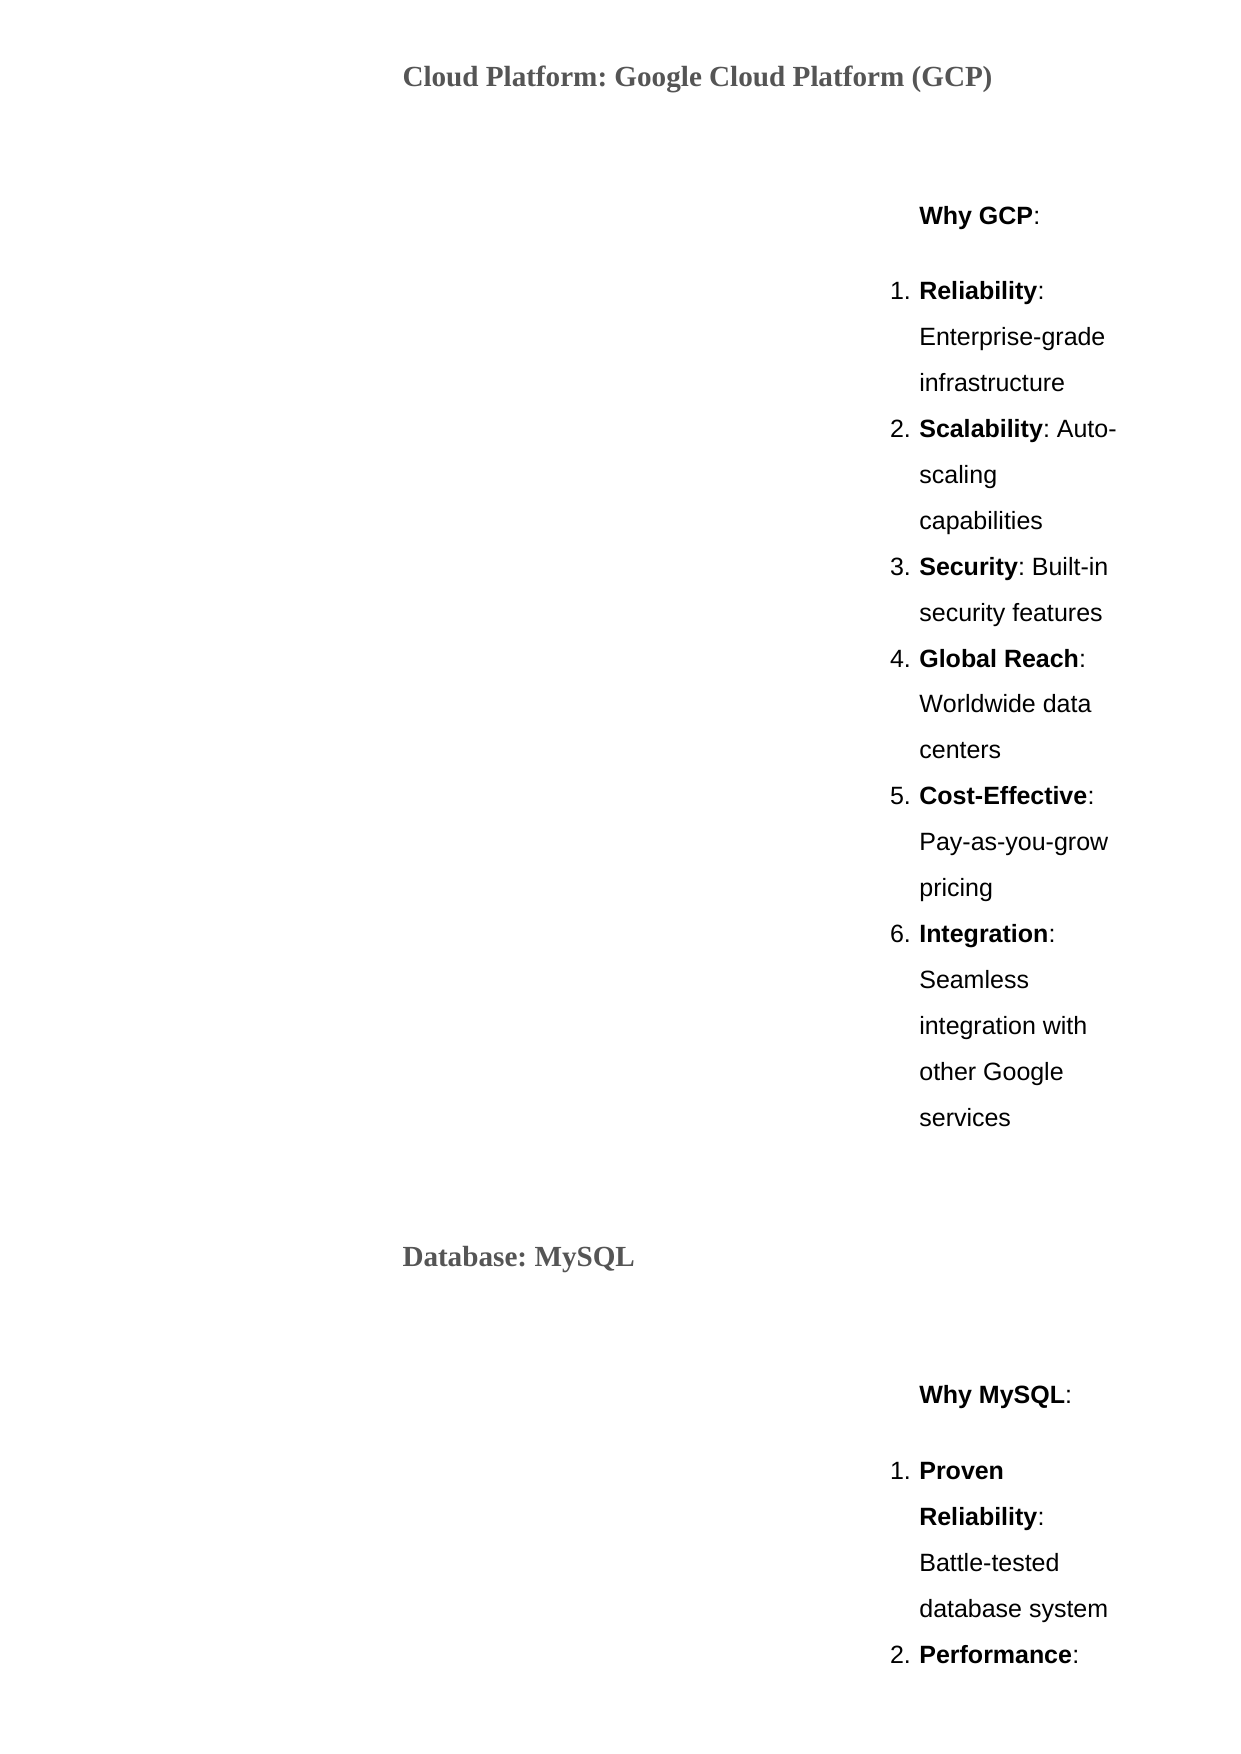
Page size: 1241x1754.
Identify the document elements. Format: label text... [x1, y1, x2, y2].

list Integration: Seamless integration with other Google services [890, 919, 1119, 1132]
list Proven Reliability: Battle-tested database system [890, 1456, 1119, 1622]
list Cost-Effective: Pay-as-you-grow pricing [890, 781, 1119, 902]
list Performance: [890, 1639, 1119, 1668]
list Why GCP: [890, 201, 1119, 229]
list Scalability: Auto-scaling capabilities [890, 414, 1119, 534]
list Reliability: Enterprise-grade infrastructure [890, 276, 1119, 397]
subtitle Cloud Platform: Google Cloud Platform (GCP) [373, 59, 1119, 93]
list Security: Built-in security features [890, 552, 1119, 626]
list Why MySQL: [890, 1380, 1119, 1409]
list Global Reach: Worldwide data centers [890, 643, 1119, 764]
subtitle Database: MySQL [373, 1239, 1119, 1272]
